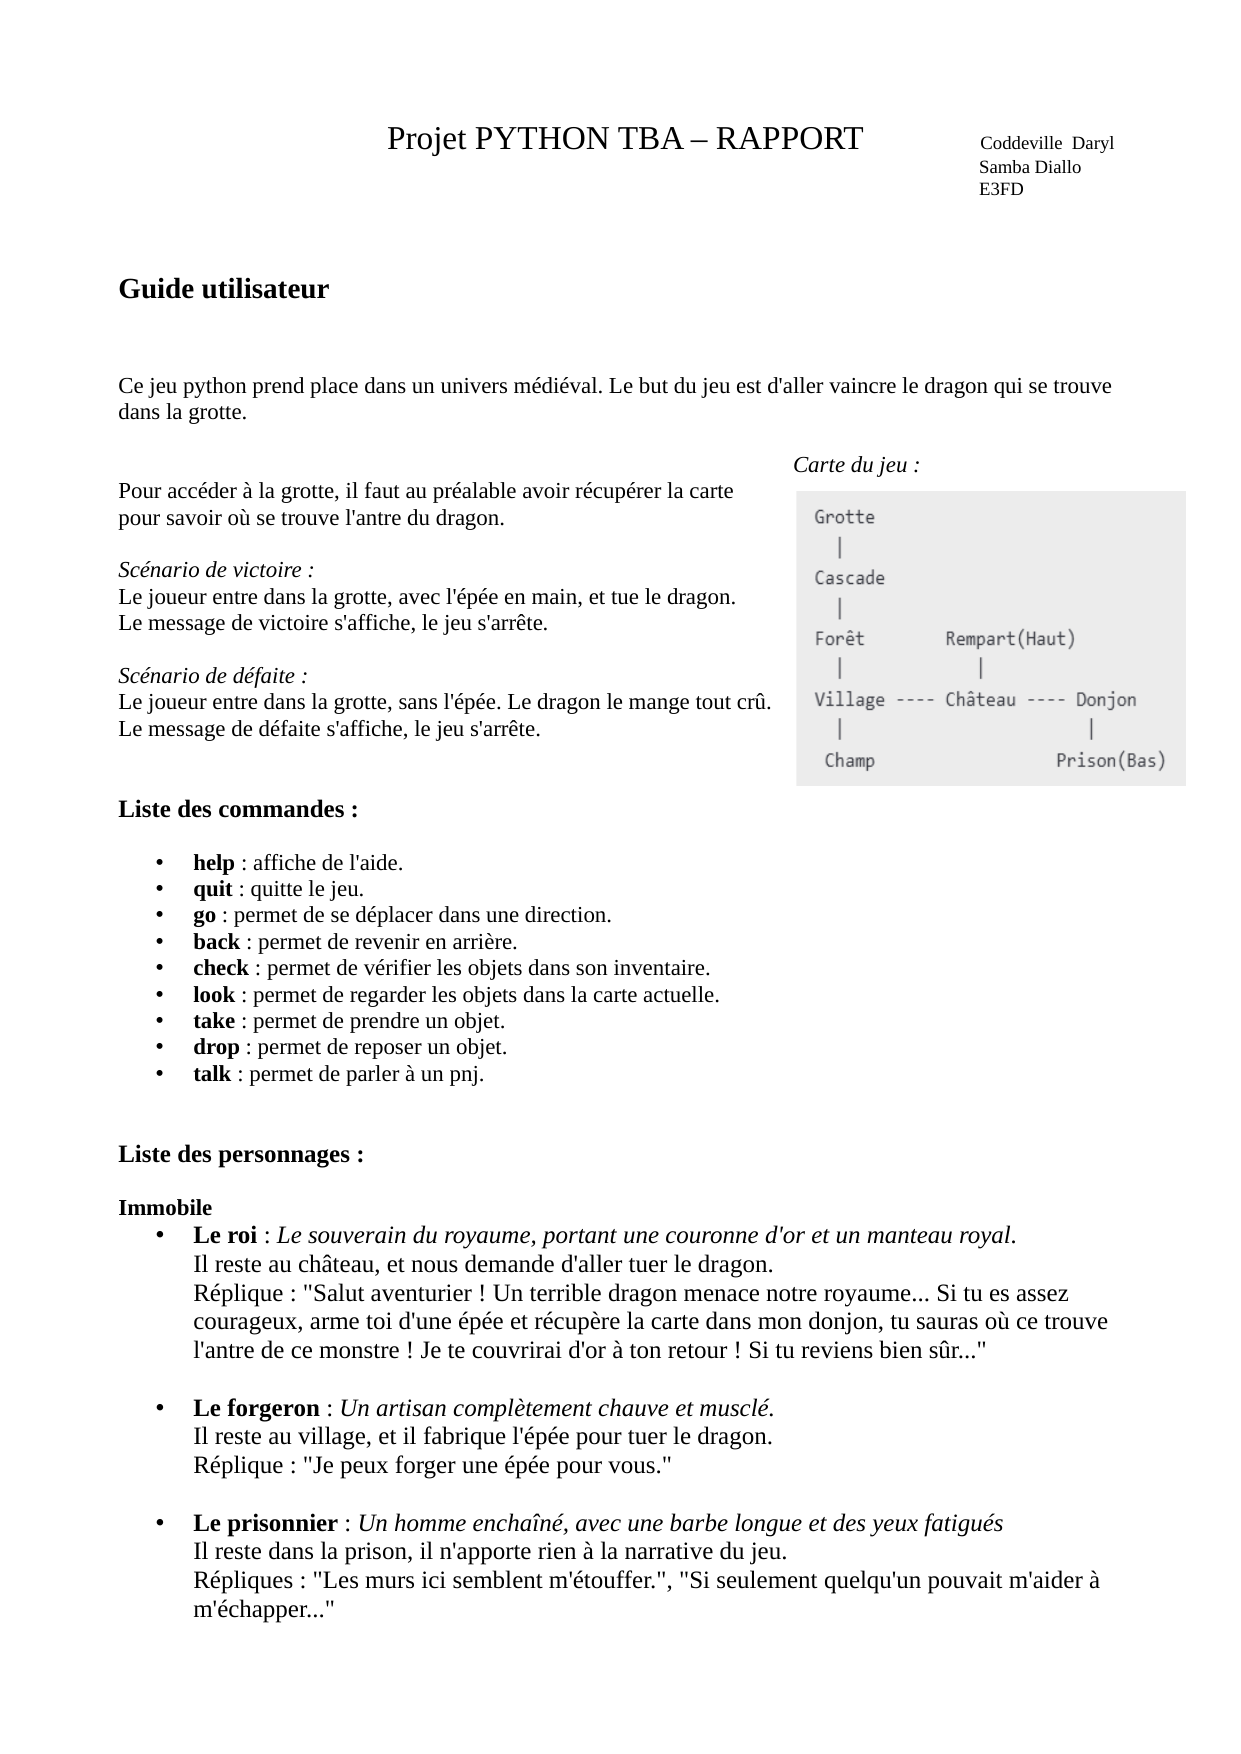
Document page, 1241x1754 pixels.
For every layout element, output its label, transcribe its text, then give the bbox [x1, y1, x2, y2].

text Guide utilisateur [118, 271, 1122, 305]
list look : permet de regarder les objets dans la carte actuelle. [156, 981, 1122, 1007]
text Carte du jeu : Pour accéder à la grotte, il faut au préalable avoir récupérer la carte [118, 451, 1122, 504]
list Il reste au château, et nous demande d'aller tuer le dragon. [156, 1249, 1122, 1278]
text Projet PYTHON TBA – RAPPORT Coddeville Daryl Samba Diallo E3FD [118, 118, 1122, 238]
list talk : permet de parler à un pnj. [156, 1060, 1122, 1086]
list go : permet de se déplacer dans une direction. [156, 902, 1122, 928]
list drop : permet de reposer un objet. [156, 1033, 1122, 1060]
list Le roi : Le souverain du royaume, portant une couronne d'or et un manteau royal. [156, 1220, 1122, 1249]
list Le forgeron : Un artisan complètement chauve et musclé. [156, 1393, 1122, 1421]
list take : permet de prendre un objet. [156, 1007, 1122, 1033]
list check : permet de vérifier les objets dans son inventaire. [156, 954, 1122, 981]
list Il reste au village, et il fabrique l'épée pour tuer le dragon. [156, 1421, 1122, 1450]
text Le joueur entre dans la grotte, avec l'épée en main, et tue le dragon. [118, 583, 796, 609]
picture [796, 491, 1186, 786]
list quit : quitte le jeu. [156, 875, 1122, 902]
list back : permet de revenir en arrière. [156, 928, 1122, 954]
text Scénario de victoire : [118, 557, 796, 583]
text Scénario de défaite : [118, 662, 796, 688]
list help : affiche de l'aide. [156, 849, 1122, 875]
list Le prisonnier : Un homme enchaîné, avec une barbe longue et des yeux fatigués [156, 1508, 1122, 1536]
text Liste des commandes : [118, 794, 1122, 822]
text Liste des personnages : Immobile [118, 1139, 1122, 1220]
text Le message de défaite s'affiche, le jeu s'arrête. [118, 715, 796, 741]
text Le message de victoire s'affiche, le jeu s'arrête. [118, 609, 796, 636]
list Réplique : "Je peux forger une épée pour vous." [156, 1450, 1122, 1479]
text Le joueur entre dans la grotte, sans l'épée. Le dragon le mange tout crû. [118, 688, 796, 715]
list Il reste dans la prison, il n'apporte rien à la narrative du jeu. [156, 1536, 1122, 1565]
text Ce jeu python prend place dans un univers médiéval. Le but du jeu est d'aller vaincre le dragon qui se trouve dans la grotte. [118, 372, 1122, 425]
list Réplique : "Salut aventurier ! Un terrible dragon menace notre royaume... Si tu es assez courageux, arme toi d'une épée et récupère la carte dans mon donjon, tu sauras où ce trouve l'antre de ce monstre ! Je te couvrirai d'or à ton retour ! Si tu reviens bien sûr..." [156, 1278, 1122, 1364]
text pour savoir où se trouve l'antre du dragon. [118, 504, 796, 530]
list Répliques : "Les murs ici semblent m'étouffer.", "Si seulement quelqu'un pouvait m'aider à m'échapper..." [156, 1565, 1122, 1623]
